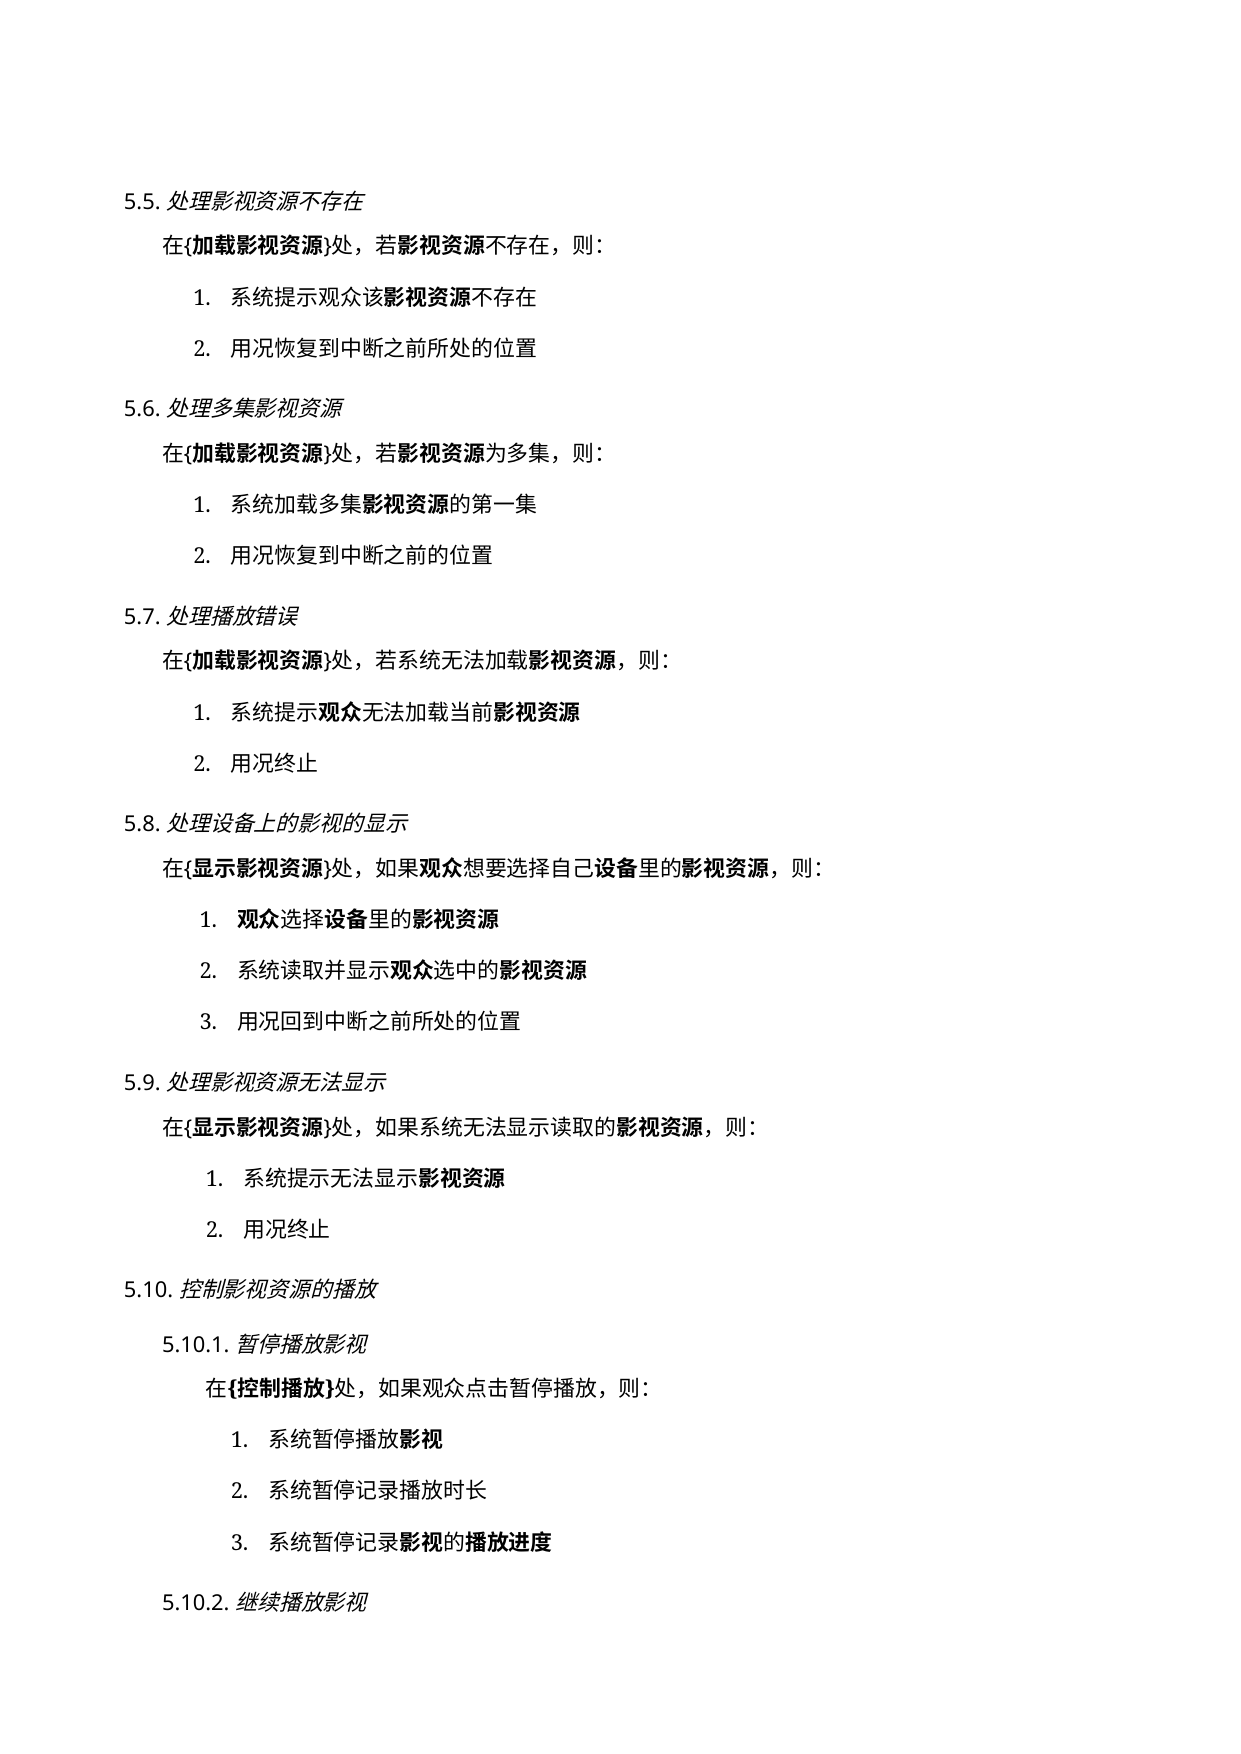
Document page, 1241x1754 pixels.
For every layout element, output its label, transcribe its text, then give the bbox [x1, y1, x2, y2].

text 在{加载影视资源}处，若系统无法加载影视资源，则： [118, 643, 1122, 675]
subtitle 处理设备上的影视的显示 [118, 806, 1122, 838]
text 在{加载影视资源}处，若影视资源不存在，则： [118, 228, 1122, 260]
list 用况恢复到中断之前的位置 [193, 538, 1122, 570]
list 系统加载多集影视资源的第一集 [193, 487, 1122, 519]
subtitle 5.10.1. 暂停播放影视 [118, 1327, 1122, 1358]
list 用况回到中断之前所处的位置 [199, 1004, 1122, 1036]
text 在{加载影视资源}处，若影视资源为多集，则： [118, 436, 1122, 468]
list 系统读取并显示观众选中的影视资源 [199, 953, 1122, 985]
subtitle 处理多集影视资源 [118, 391, 1122, 423]
subtitle 5.10.2. 继续播放影视 [118, 1585, 1122, 1617]
list 系统提示无法显示影视资源 [206, 1161, 1122, 1192]
list 用况终止 [193, 746, 1122, 777]
list 系统提示观众该影视资源不存在 [193, 279, 1122, 311]
list 系统暂停记录影视的播放进度 [231, 1524, 1122, 1556]
list 用况终止 [206, 1212, 1122, 1243]
text 在{控制播放}处，如果观众点击暂停播放，则： [118, 1371, 1122, 1403]
list 用况恢复到中断之前所处的位置 [193, 331, 1122, 362]
list 系统暂停播放影视 [231, 1422, 1122, 1454]
list 观众选择设备里的影视资源 [199, 902, 1122, 934]
subtitle 处理播放错误 [118, 599, 1122, 631]
list 系统提示观众无法加载当前影视资源 [193, 694, 1122, 726]
subtitle 控制影视资源的播放 [118, 1272, 1122, 1304]
text 在{显示影视资源}处，如果系统无法显示读取的影视资源，则： [118, 1109, 1122, 1141]
subtitle 处理影视资源无法显示 [118, 1065, 1122, 1097]
subtitle 处理影视资源不存在 [118, 184, 1122, 216]
list 系统暂停记录播放时长 [231, 1473, 1122, 1505]
text 在{显示影视资源}处，如果观众想要选择自己设备里的影视资源，则： [118, 851, 1122, 883]
